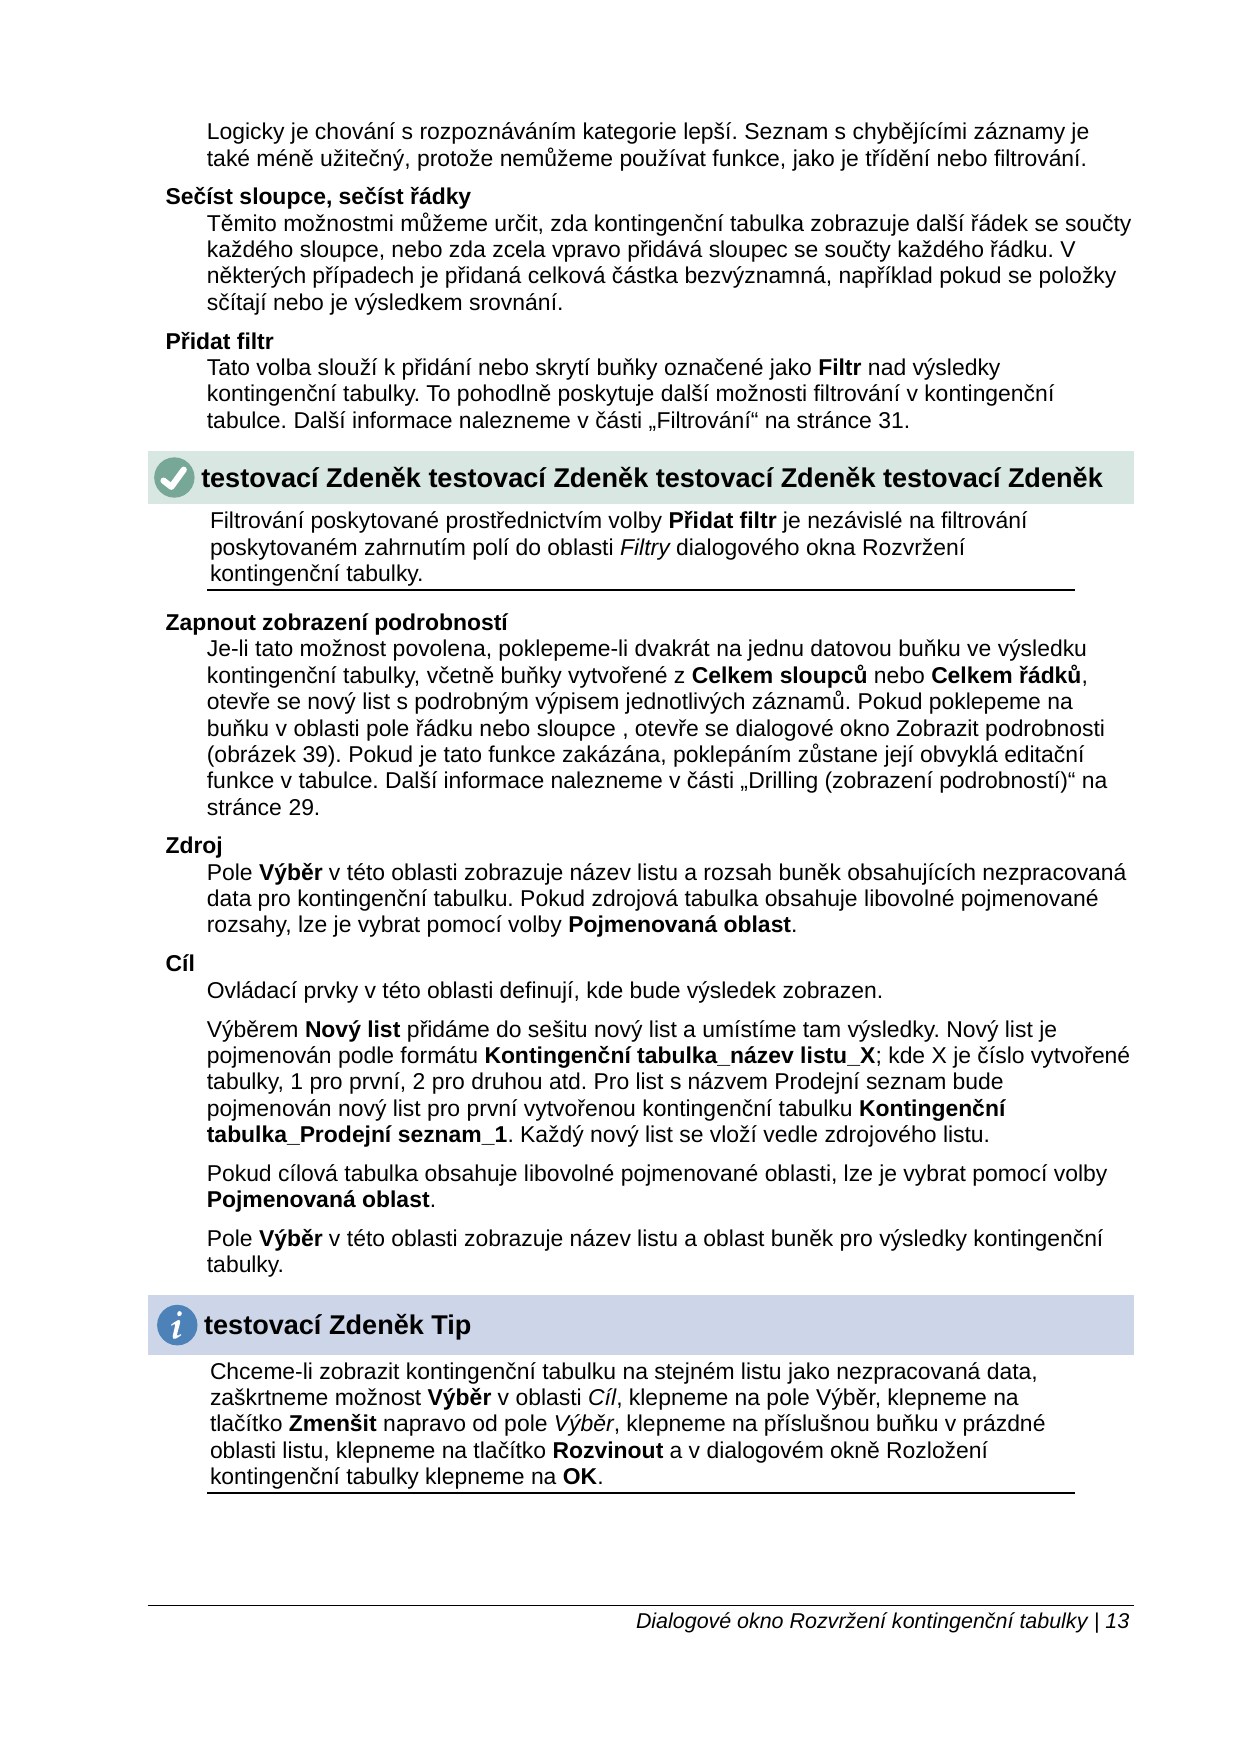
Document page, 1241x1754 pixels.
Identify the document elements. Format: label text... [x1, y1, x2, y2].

text Výběrem Nový list přidáme do sešitu nový list a umístíme tam výsledky. Nový list je pojmenován podle formátu Kontingenční tabulka_název listu_X; kde X je číslo vytvořené tabulky, 1 pro první, 2 pro druhou atd. Pro list s názvem Prodejní seznam bude pojmenován nový list pro první vytvořenou kontingenční tabulku Kontingenční tabulka_Prodejní seznam_1. Každý nový list se vloží vedle zdrojového listu. [207, 1016, 1134, 1147]
text Těmito možnostmi můžeme určit, zda kontingenční tabulka zobrazuje další řádek se součty každého sloupce, nebo zda zcela vpravo přidává sloupec se součty každého řádku. V některých případech je přidaná celková částka bezvýznamná, například pokud se položky sčítají nebo je výsledkem srovnání. [207, 210, 1134, 315]
text Zdroj [165, 832, 1134, 859]
text Pole Výběr v této oblasti zobrazuje název listu a rozsah buněk obsahujících nezpracovaná data pro kontingenční tabulku. Pokud zdrojová tabulka obsahuje libovolné pojmenované rozsahy, lze je vybrat pomocí volby Pojmenovaná oblast. [207, 859, 1134, 938]
text Přidat filtr [165, 328, 1134, 354]
text Zapnout zobrazení podrobností [165, 609, 1134, 635]
subtitle testovací Zdeněk Tip [148, 1295, 1134, 1355]
text Filtrování poskytované prostřednictvím volby Přidat filtr je nezávislé na filtrování poskytovaném zahrnutím polí do oblasti Filtry dialogového okna Rozvržení kontingenční tabulky. [207, 504, 1075, 589]
text Pokud cílová tabulka obsahuje libovolné pojmenované oblasti, lze je vybrat pomocí volby Pojmenovaná oblast. [207, 1160, 1134, 1212]
text Logicky je chování s rozpoznáváním kategorie lepší. Seznam s chybějícími záznamy je také méně užitečný, protože nemůžeme používat funkce, jako je třídění nebo filtrování. [207, 118, 1134, 171]
text Pole Výběr v této oblasti zobrazuje název listu a oblast buněk pro výsledky kontingenční tabulky. [207, 1225, 1134, 1278]
subtitle testovací Zdeněk testovací Zdeněk testovací Zdeněk testovací Zdeněk [148, 451, 1134, 504]
text Chceme-li zobrazit kontingenční tabulku na stejném listu jako nezpracovaná data, zaškrtneme možnost Výběr v oblasti Cíl, klepneme na pole Výběr, klepneme na tlačítko Zmenšit napravo od pole Výběr, klepneme na příslušnou buňku v prázdné oblasti listu, klepneme na tlačítko Rozvinout a v dialogovém okně Rozložení kontingenční tabulky klepneme na OK. [207, 1355, 1075, 1492]
text Ovládací prvky v této oblasti definují, kde bude výsledek zobrazen. [207, 977, 1134, 1003]
text Cíl [165, 950, 1134, 977]
text Sečíst sloupce, sečíst řádky [165, 183, 1134, 210]
text Tato volba slouží k přidání nebo skrytí buňky označené jako Filtr nad výsledky kontingenční tabulky. To pohodlně poskytuje další možnosti filtrování v kontingenční tabulce. Další informace nalezneme v části „Filtrování“ na stránce 27. [207, 354, 1134, 433]
text Je-li tato možnost povolena, poklepeme-li dvakrát na jednu datovou buňku ve výsledku kontingenční tabulky, včetně buňky vytvořené z Celkem sloupců nebo Celkem řádků, otevře se nový list s podrobným výpisem jednotlivých záznamů. Pokud poklepeme na buňku v oblasti pole řádku nebo sloupce , otevře se dialogové okno Zobrazit podrobnosti (obrázek 39). Pokud je tato funkce zakázána, poklepáním zůstane její obvyklá editační funkce v tabulce. Další informace nalezneme v části „Zobrazení podrobností“ na stránce 26. [207, 635, 1134, 820]
